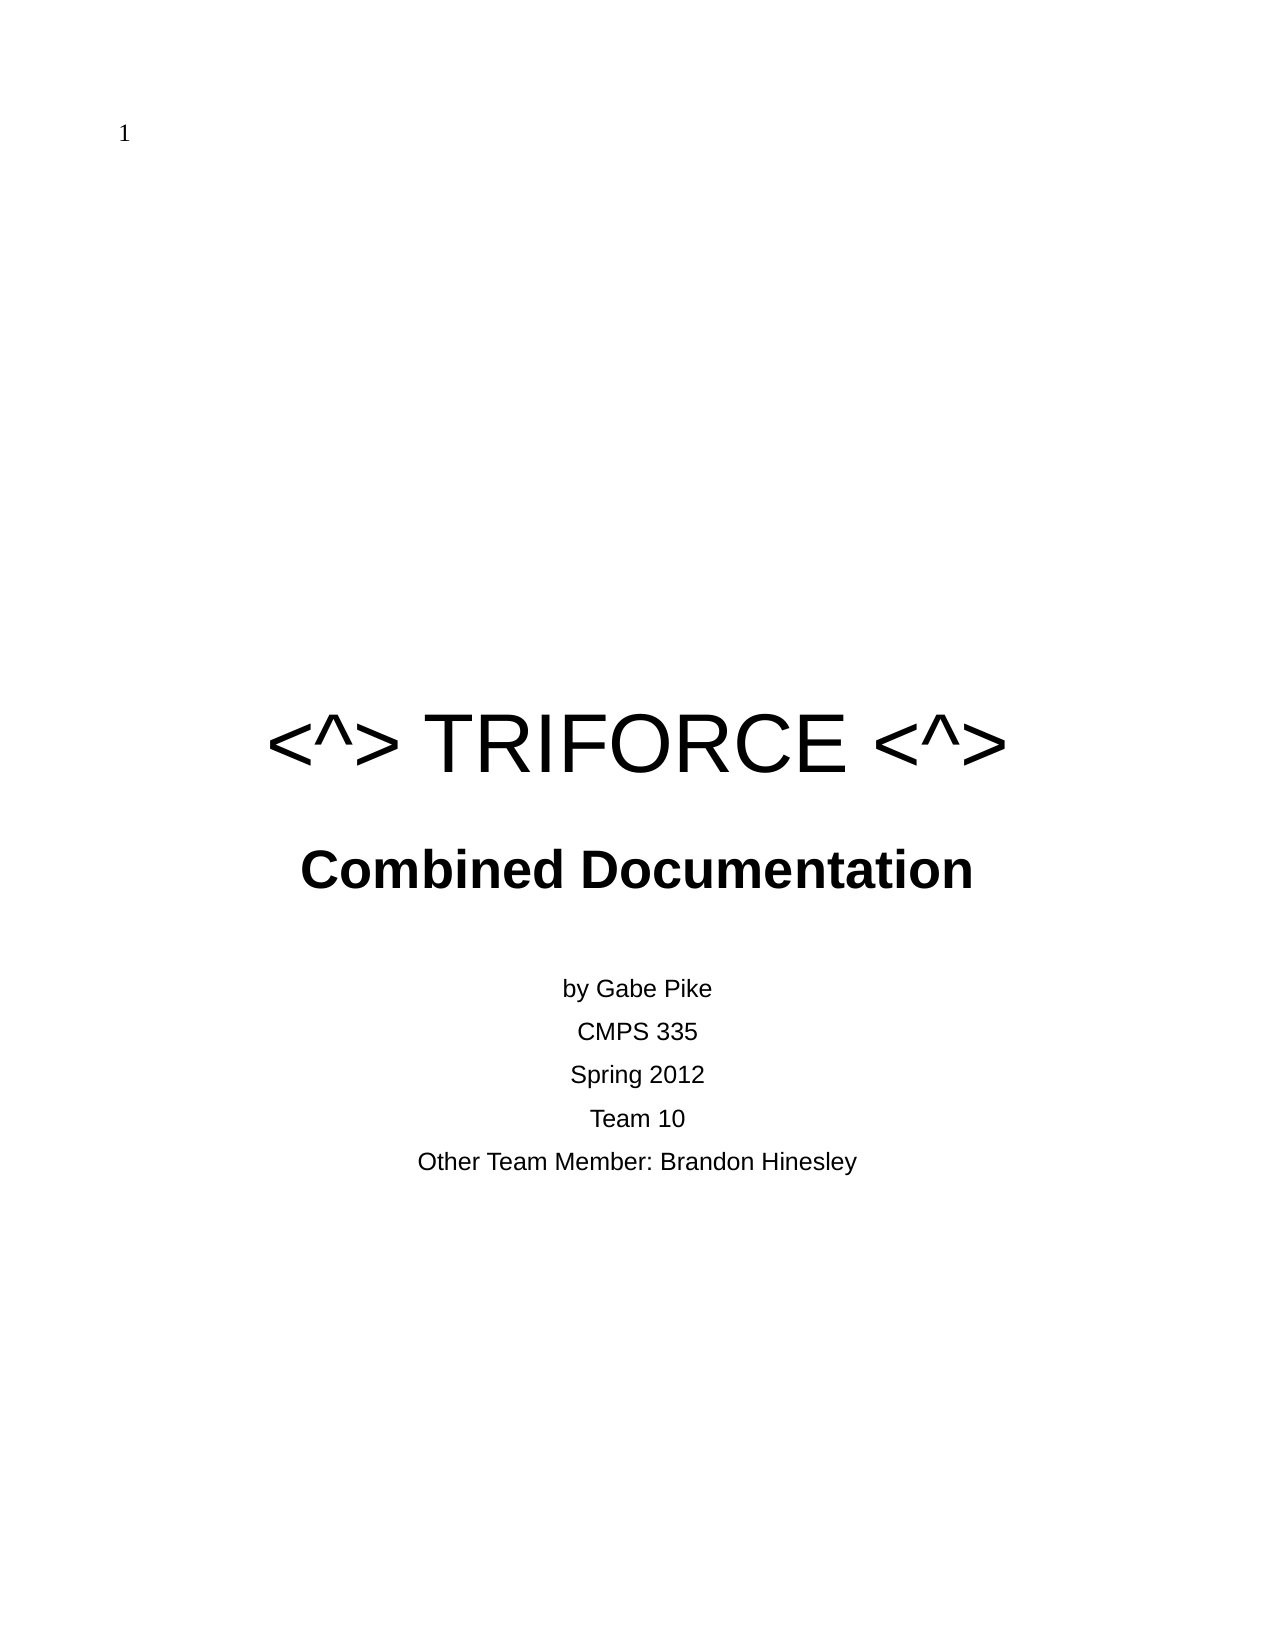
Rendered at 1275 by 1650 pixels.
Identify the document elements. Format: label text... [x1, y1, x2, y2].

text <^> TRIFORCE <^> [118, 694, 1157, 790]
text CMPS 335 [118, 1017, 1157, 1046]
text Other Team Member: Brandon Hinesley [118, 1147, 1157, 1175]
text Spring 2012 [118, 1060, 1157, 1089]
text Combined Documentation [118, 838, 1157, 900]
text by Gabe Pike [118, 974, 1157, 1003]
text Team 10 [118, 1103, 1157, 1132]
